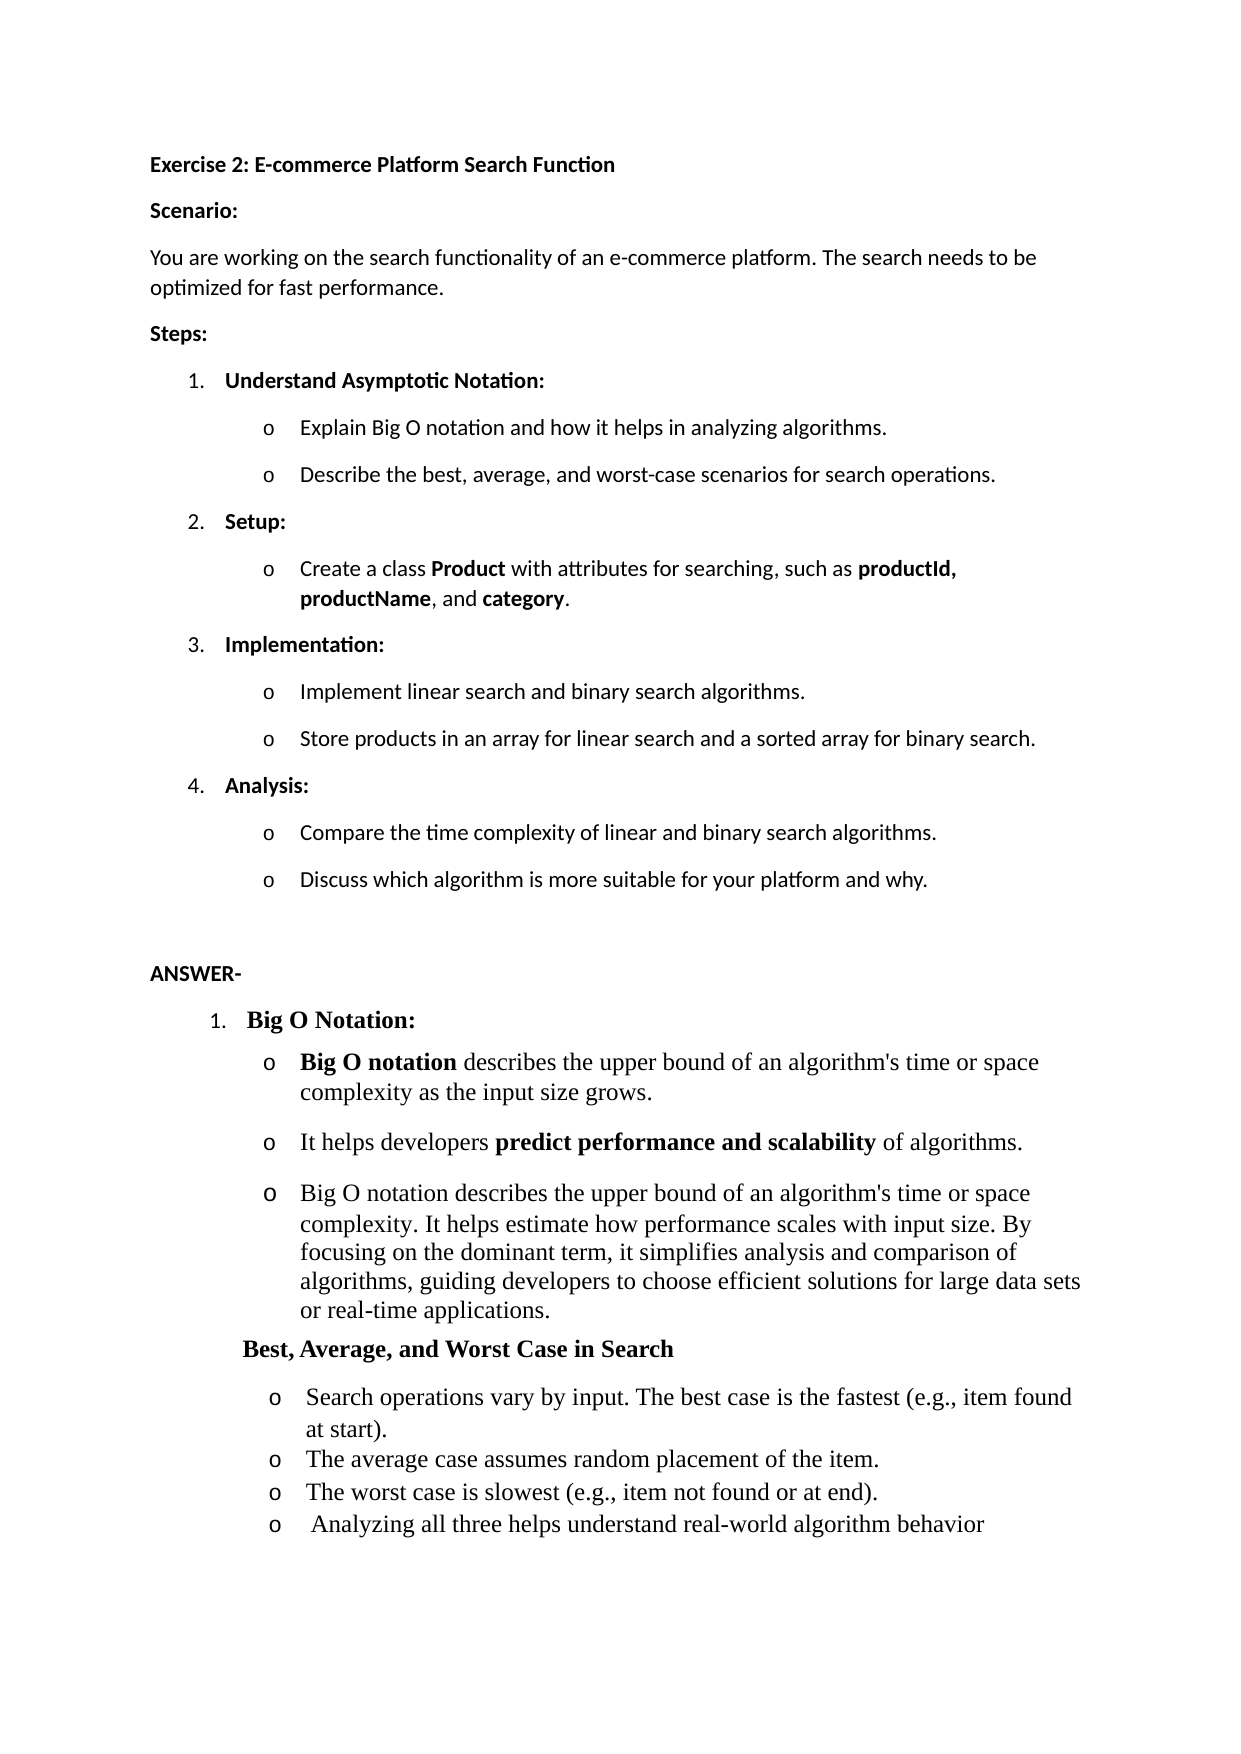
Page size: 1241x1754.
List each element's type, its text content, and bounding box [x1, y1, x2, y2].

list Compare the time complexity of linear and binary search algorithms. [262, 818, 1090, 847]
list Big O notation describes the upper bound of an algorithm's time or space complexity. It helps estimate how performance scales with input size. By focusing on the dominant term, it simplifies analysis and comparison of algorithms, guiding developers to choose efficient solutions for large data sets or real-time applications. [262, 1178, 1090, 1324]
list Setup: [187, 507, 1090, 535]
text Exercise 2: E-commerce Platform Search Function [150, 150, 1090, 178]
list Big O notation describes the upper bound of an algorithm's time or space complexity as the input size grows. [262, 1047, 1090, 1106]
list Big O Notation: [209, 1006, 1090, 1035]
list Understand Asymptotic Notation: [187, 366, 1090, 394]
text Best, Average, and Worst Case in Search [150, 1334, 1090, 1363]
list Explain Big O notation and how it helps in analyzing algorithms. [262, 413, 1090, 441]
text You are working on the search functionality of an e-commerce platform. The search needs to be optimized for fast performance. [150, 243, 1090, 301]
list Discuss which algorithm is more suitable for your platform and why. [262, 865, 1090, 894]
list Store products in an array for linear search and a sorted array for binary search. [262, 724, 1090, 753]
text Steps: [150, 319, 1090, 348]
list The average case assumes random placement of the item. [268, 1444, 1090, 1475]
list Search operations vary by input. The best case is the fastest (e.g., item found at start). [268, 1382, 1090, 1442]
list Create a class Product with attributes for searching, such as productId, productName, and category. [262, 554, 1090, 612]
list It helps developers predict performance and scalability of algorithms. [262, 1127, 1090, 1157]
list The worst case is slowest (e.g., item not found or at end). [268, 1477, 1090, 1507]
list Analysis: [187, 772, 1090, 799]
list Analyzing all three helps understand real-world algorithm behavior [268, 1509, 1090, 1539]
text ANSWER- [150, 959, 1090, 987]
list Implement linear search and binary search algorithms. [262, 677, 1090, 706]
list Implementation: [187, 631, 1090, 659]
text Scenario: [150, 197, 1090, 224]
list Describe the best, average, and worst-case scenarios for search operations. [262, 460, 1090, 488]
